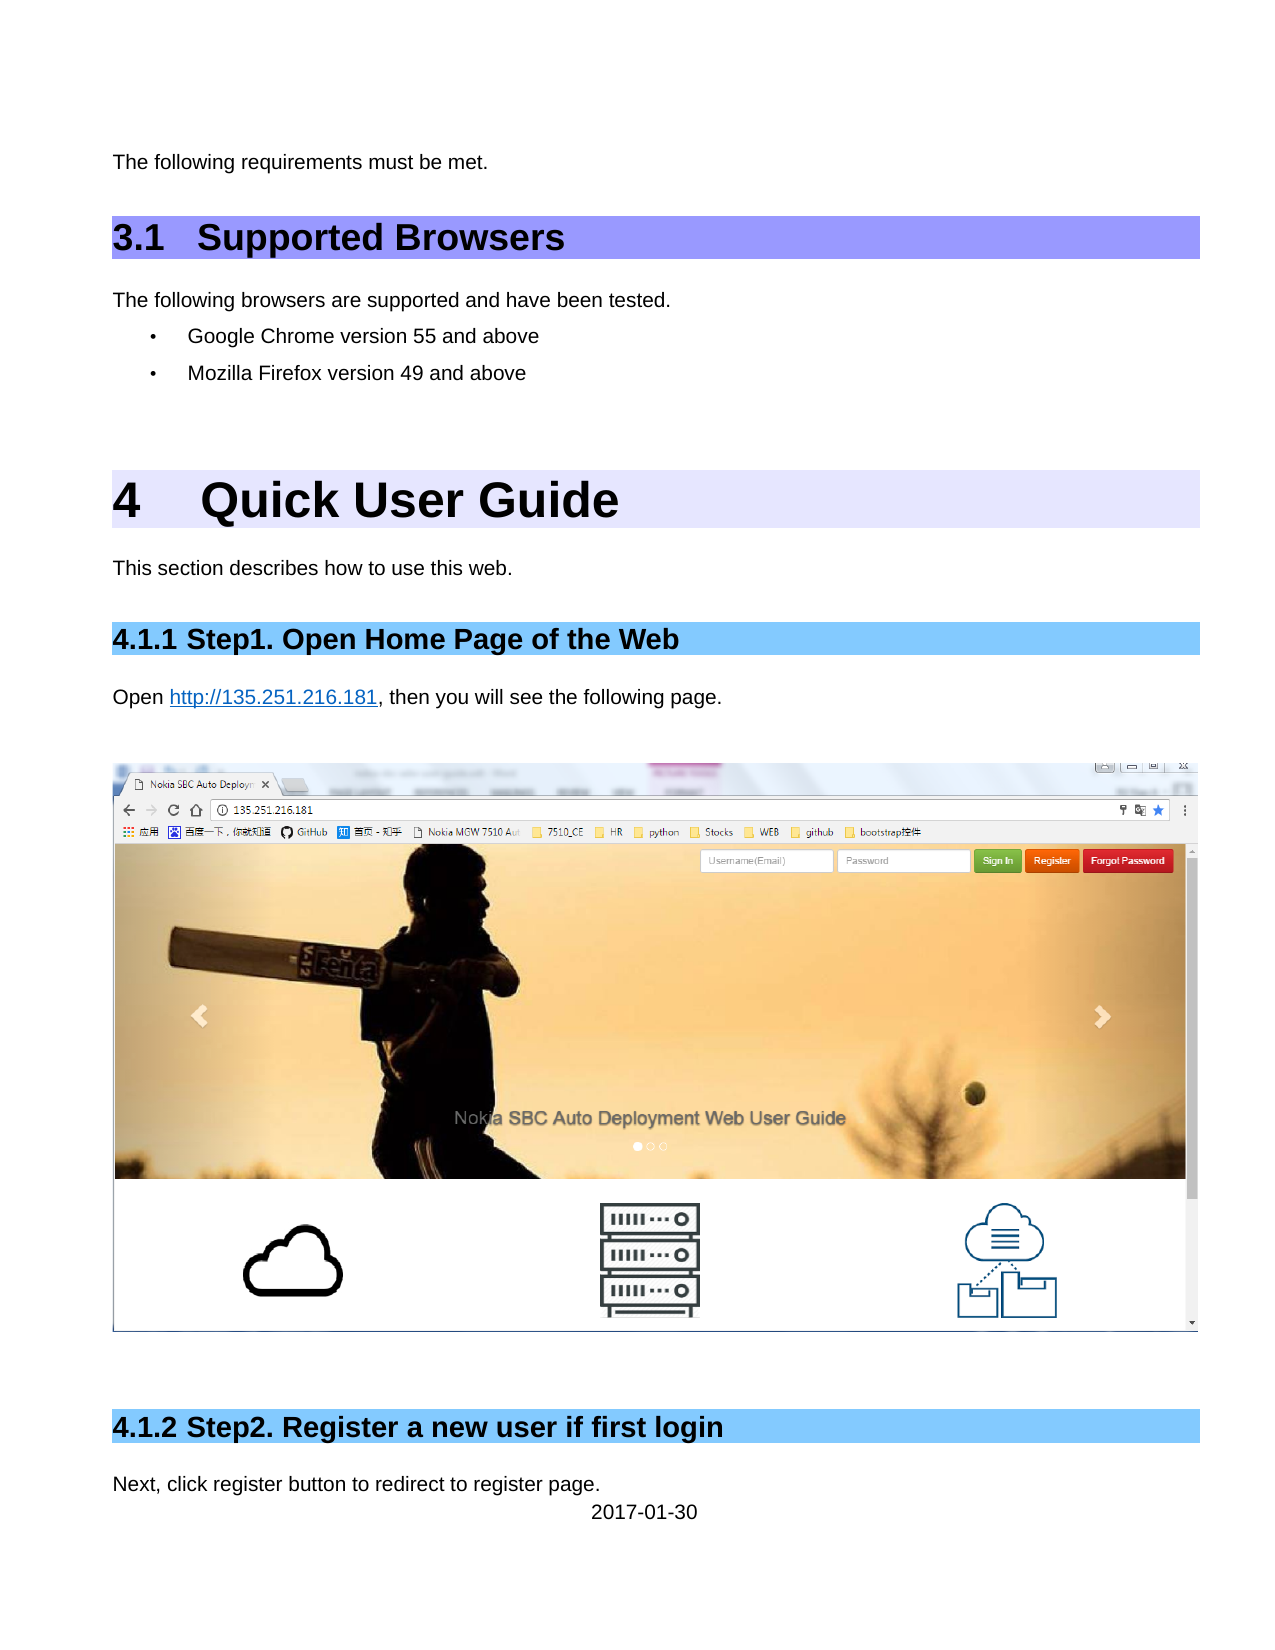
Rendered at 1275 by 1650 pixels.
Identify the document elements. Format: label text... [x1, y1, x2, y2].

text This section describes how to use this web. [112, 556, 1200, 580]
text Next, click register button to redirect to register page. [112, 1472, 1200, 1496]
list Google Chrome version 55 and above [150, 324, 1200, 348]
subtitle Step1. Open Home Page of the Web [112, 622, 1200, 655]
text The following requirements must be met. [112, 150, 1200, 174]
subtitle Step2. Register a new user if first login [112, 1409, 1200, 1443]
text Open http://135.251.216.181, then you will see the following page. [112, 684, 1200, 708]
text The following browsers are supported and have been tested. [112, 288, 1200, 312]
list Mozilla Firefox version 49 and above [150, 361, 1200, 385]
subtitle Supported Browsers [112, 216, 1200, 259]
subtitle Quick User Guide [112, 470, 1200, 528]
